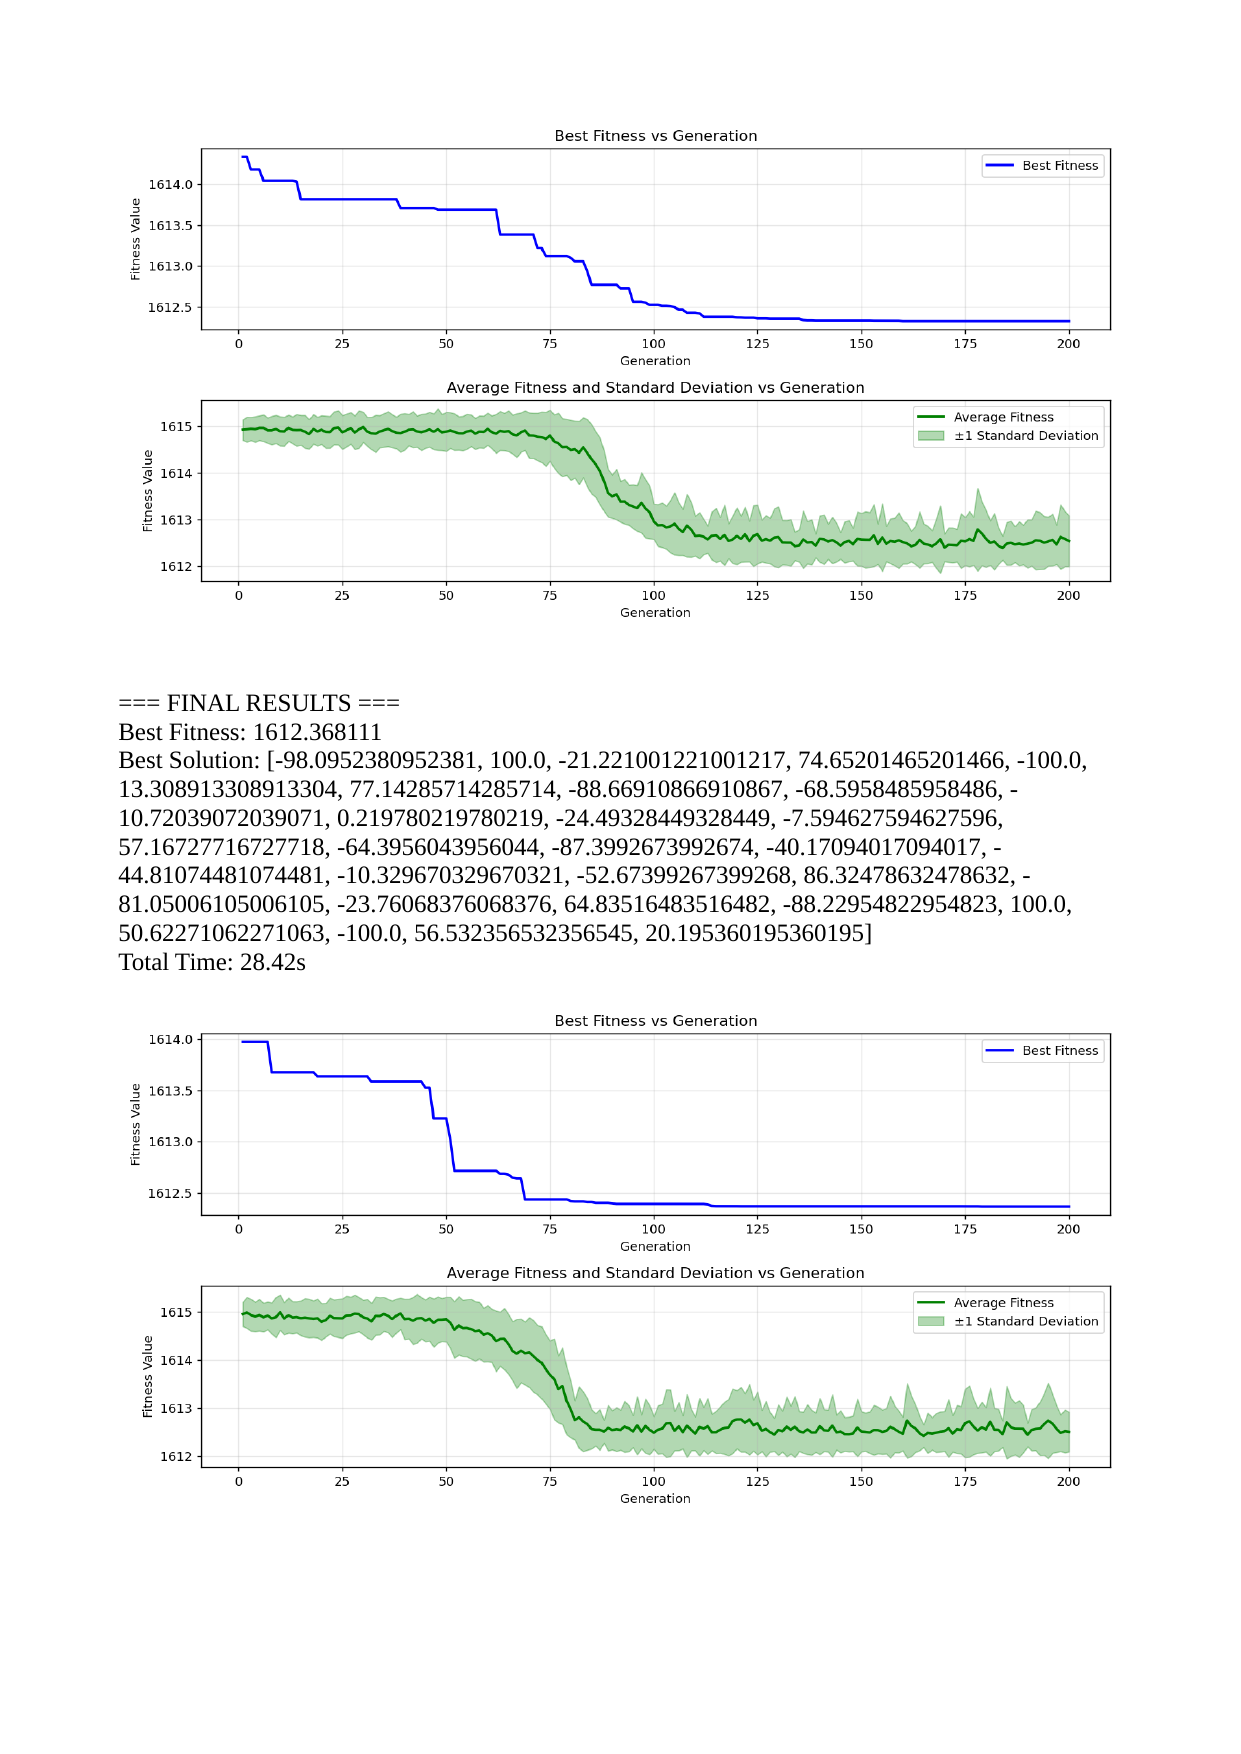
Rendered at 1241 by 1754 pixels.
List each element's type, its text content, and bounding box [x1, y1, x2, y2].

picture [118, 1004, 1123, 1517]
text === FINAL RESULTS === [118, 688, 1122, 717]
picture [118, 118, 1123, 631]
text Best Fitness: 1612.368111 [118, 717, 1122, 745]
text Total Time: 28.42s [118, 947, 1122, 975]
text Best Solution: [-98.0952380952381, 100.0, -21.221001221001217, 74.65201465201466, -100.0, 13.308913308913304, 77.14285714285714, -88.66910866910867, -68.5958485958486, -10.72039072039071, 0.219780219780219, -24.49328449328449, -7.594627594627596, 57.16727716727718, -64.3956043956044, -87.3992673992674, -40.17094017094017, -44.81074481074481, -10.329670329670321, -52.67399267399268, 86.32478632478632, -81.05006105006105, -23.76068376068376, 64.83516483516482, -88.22954822954823, 100.0, 50.62271062271063, -100.0, 56.532356532356545, 20.195360195360195] [118, 745, 1122, 947]
